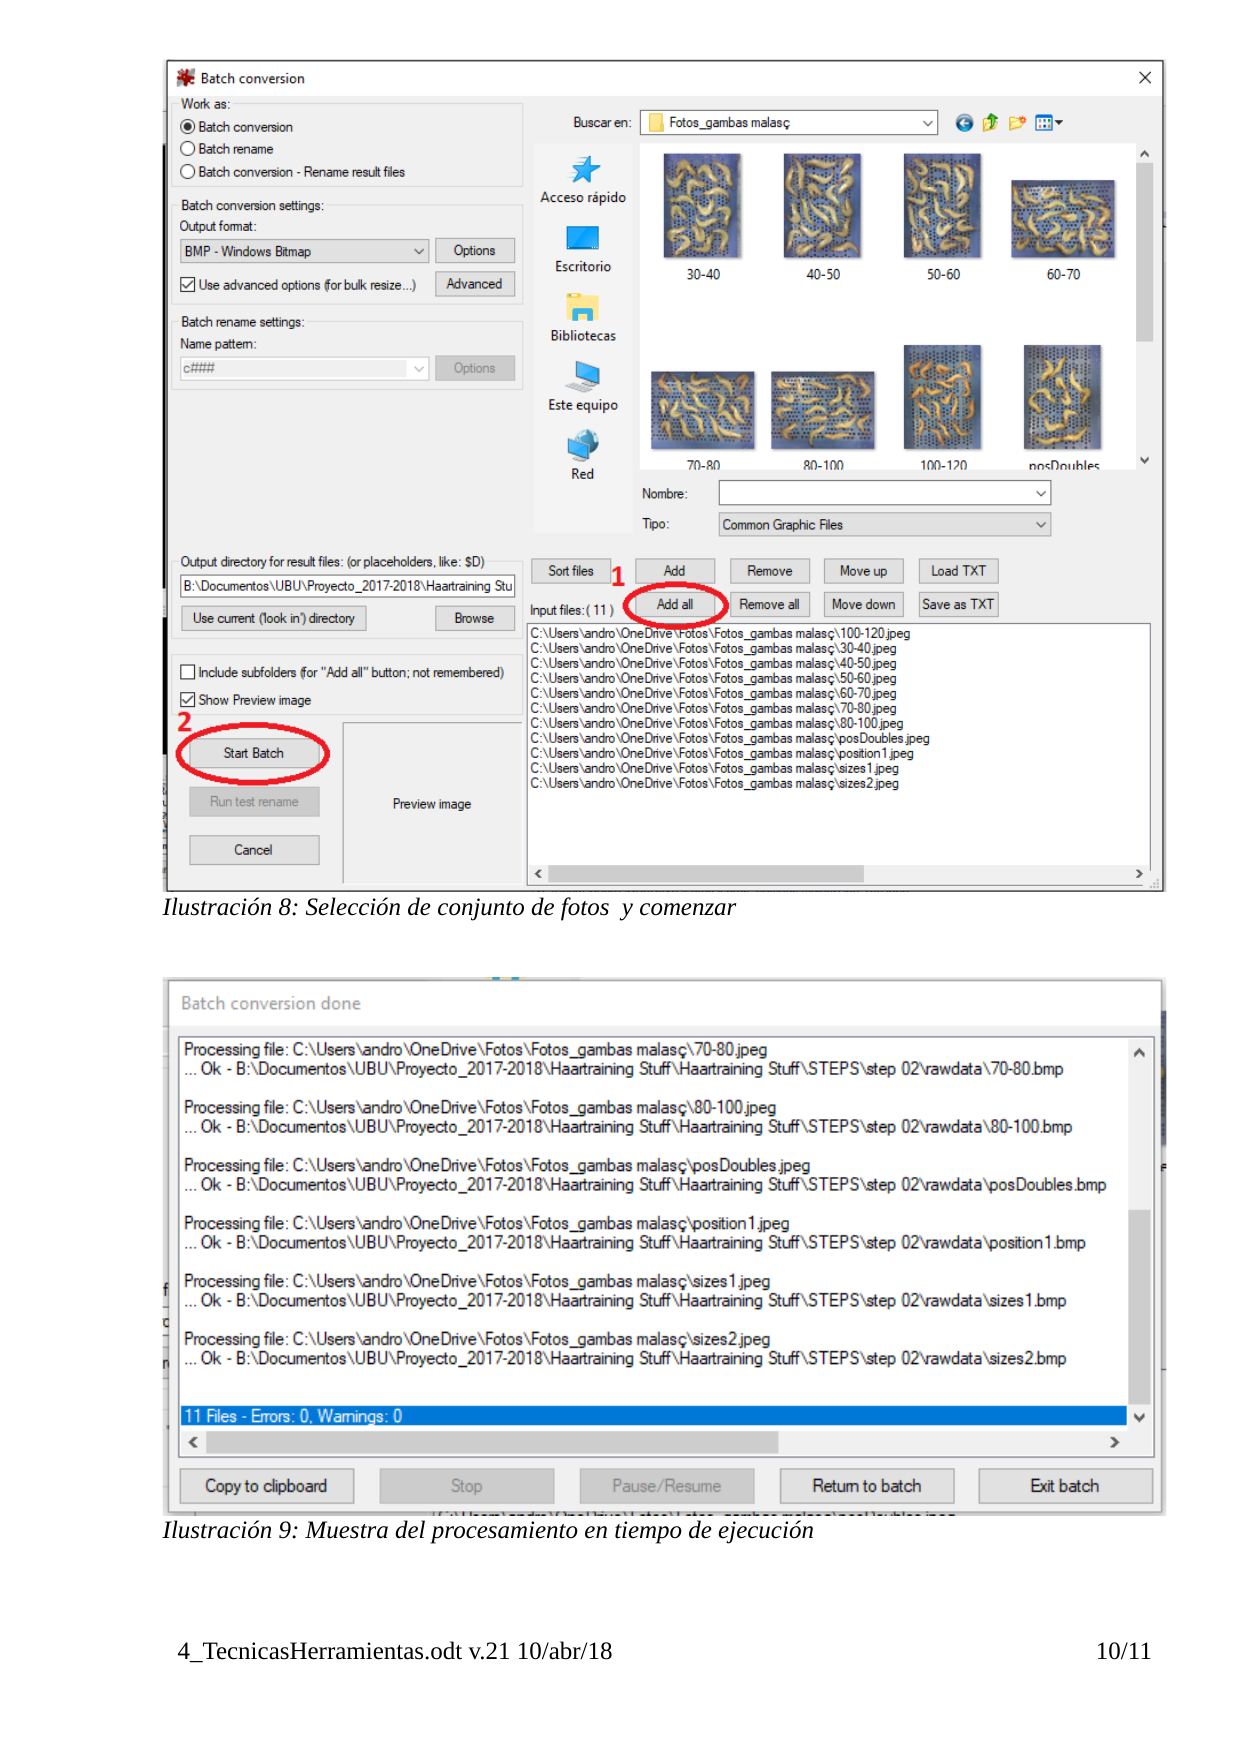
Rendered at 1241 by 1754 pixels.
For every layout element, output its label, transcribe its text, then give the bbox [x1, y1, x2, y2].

picture [162, 977, 1167, 1516]
text Ilustración 9: Muestra del procesamiento en tiempo de ejecución [162, 1516, 1166, 1544]
text Ilustración 8: Selección de conjunto de fotos y comenzar [162, 892, 1166, 920]
